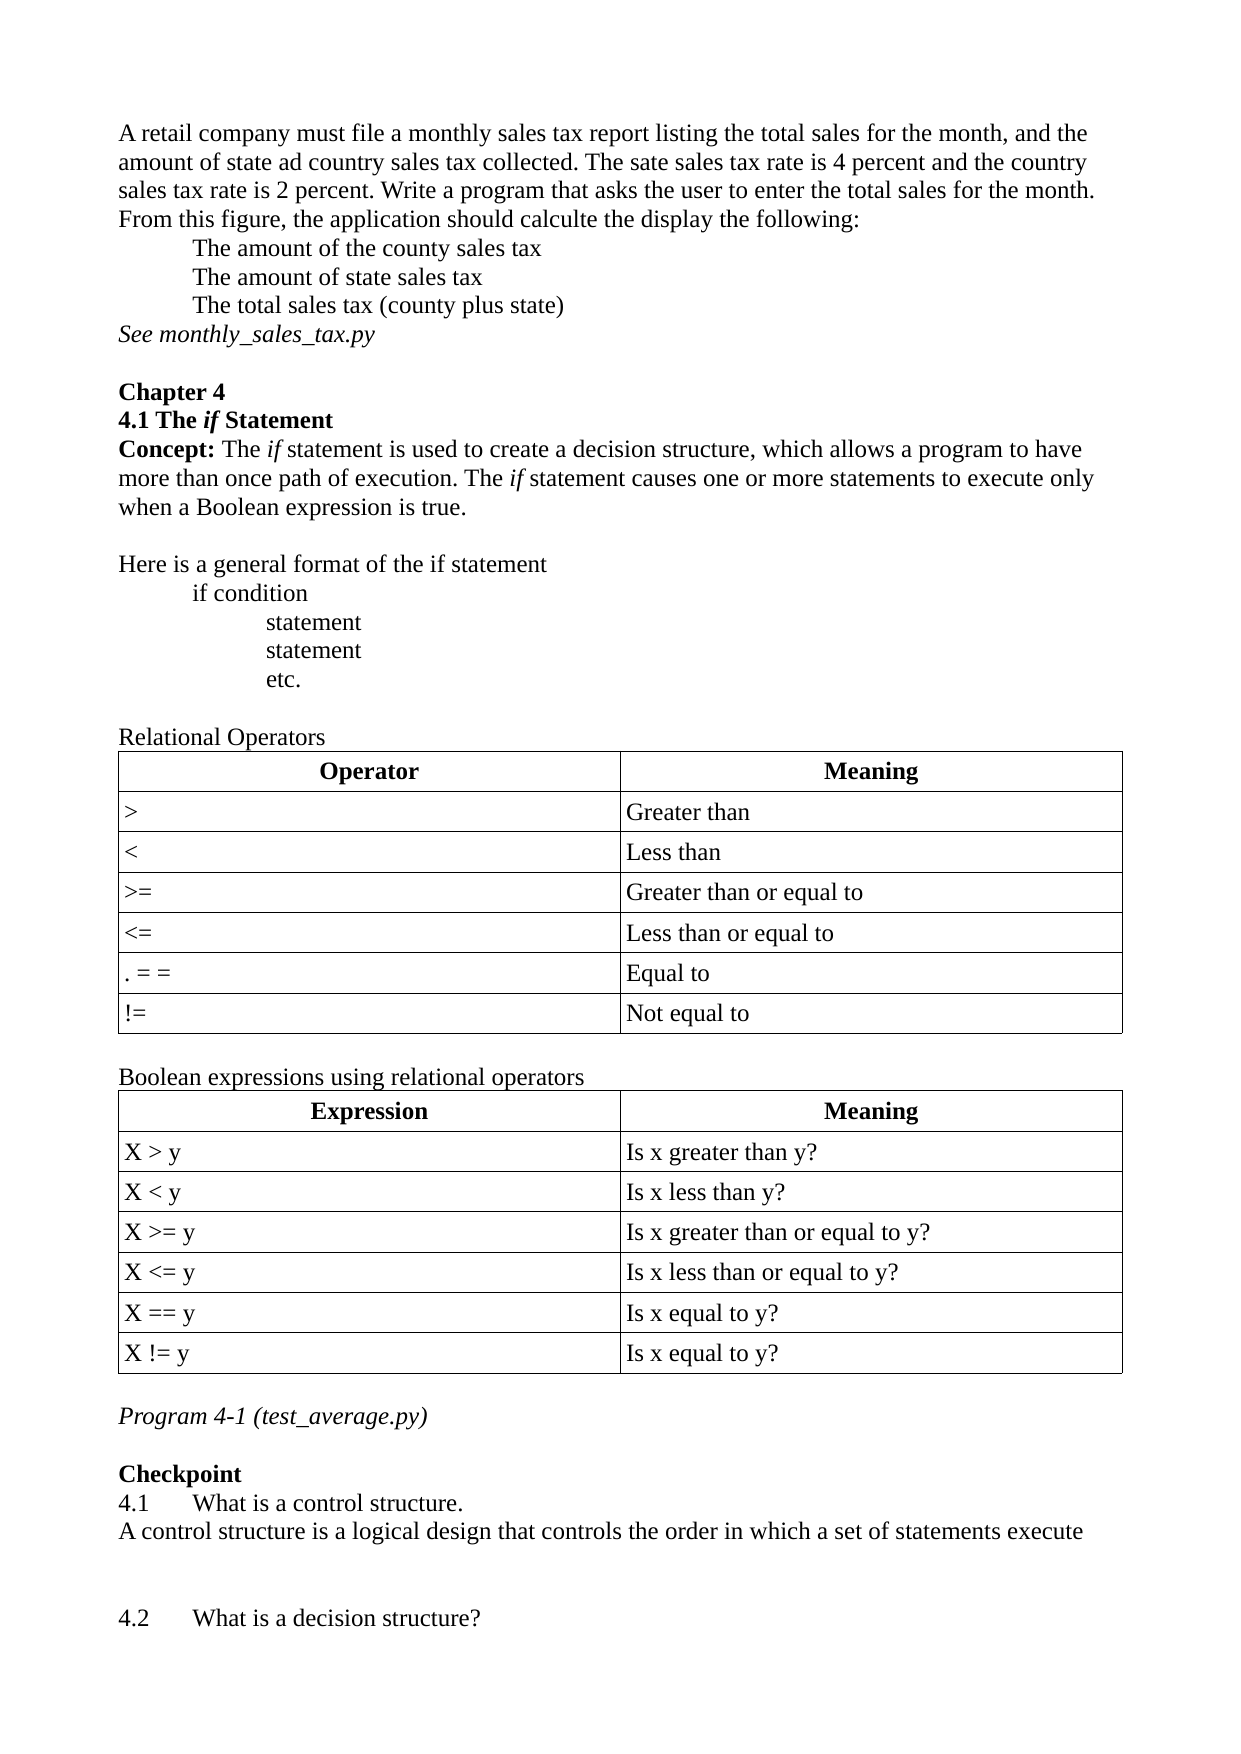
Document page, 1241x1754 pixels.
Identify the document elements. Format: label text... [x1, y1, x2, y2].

text statement [118, 607, 1122, 636]
table_header Operator [119, 752, 620, 791]
table_cell Is x less than or equal to y? [621, 1253, 1122, 1292]
table_cell Is x equal to y? [621, 1333, 1122, 1373]
text 4.1 What is a control structure. [118, 1488, 1122, 1516]
text statement [118, 636, 1122, 664]
table_cell Greater than [621, 792, 1122, 831]
table_header Expression [119, 1091, 620, 1131]
text Checkpoint [118, 1459, 1122, 1488]
table_cell . = = [119, 953, 620, 992]
text See monthly_sales_tax.py [118, 319, 1122, 348]
table_cell >= [119, 873, 620, 912]
table_cell > [119, 792, 620, 831]
table_cell Is x greater than y? [621, 1132, 1122, 1171]
table_cell Equal to [621, 953, 1122, 992]
text Relational Operators [118, 722, 1122, 751]
text The amount of the county sales tax [118, 233, 1122, 262]
text The total sales tax (county plus state) [118, 291, 1122, 319]
table_cell X >= y [119, 1212, 620, 1252]
text Chapter 4 [118, 377, 1122, 406]
text A control structure is a logical design that controls the order in which a set of statements execute [118, 1516, 1122, 1545]
text Boolean expressions using relational operators [118, 1062, 1122, 1090]
table_cell Is x greater than or equal to y? [621, 1212, 1122, 1252]
table_header Meaning [621, 752, 1122, 791]
table_cell <= [119, 913, 620, 952]
text if condition [118, 578, 1122, 607]
table_cell X > y [119, 1132, 620, 1171]
table_cell X < y [119, 1172, 620, 1211]
table_cell Less than [621, 832, 1122, 872]
table_cell Is x less than y? [621, 1172, 1122, 1211]
table_cell X <= y [119, 1253, 620, 1292]
table_header Meaning [621, 1091, 1122, 1131]
text Program 4-1 (test_average.py) [118, 1401, 1122, 1430]
text etc. [118, 664, 1122, 693]
text A retail company must file a monthly sales tax report listing the total sales for the month, and the amount of state ad country sales tax collected. The sate sales tax rate is 4 percent and the country sales tax rate is 2 percent. Write a program that asks the user to enter the total sales for the month. From this figure, the application should calculte the display the following: [118, 118, 1122, 233]
text 4.1 The if Statement [118, 406, 1122, 434]
table_cell < [119, 832, 620, 872]
table_cell X != y [119, 1333, 620, 1373]
text Concept: The if statement is used to create a decision structure, which allows a program to have more than once path of execution. The if statement causes one or more statements to execute only when a Boolean expression is true. [118, 434, 1122, 521]
table_cell Not equal to [621, 994, 1122, 1033]
text Here is a general format of the if statement [118, 549, 1122, 578]
table_cell Greater than or equal to [621, 873, 1122, 912]
table_cell Is x equal to y? [621, 1293, 1122, 1332]
table_cell X == y [119, 1293, 620, 1332]
text The amount of state sales tax [118, 262, 1122, 291]
table_cell != [119, 994, 620, 1033]
table_cell Less than or equal to [621, 913, 1122, 952]
text 4.2 What is a decision structure? [118, 1603, 1122, 1631]
